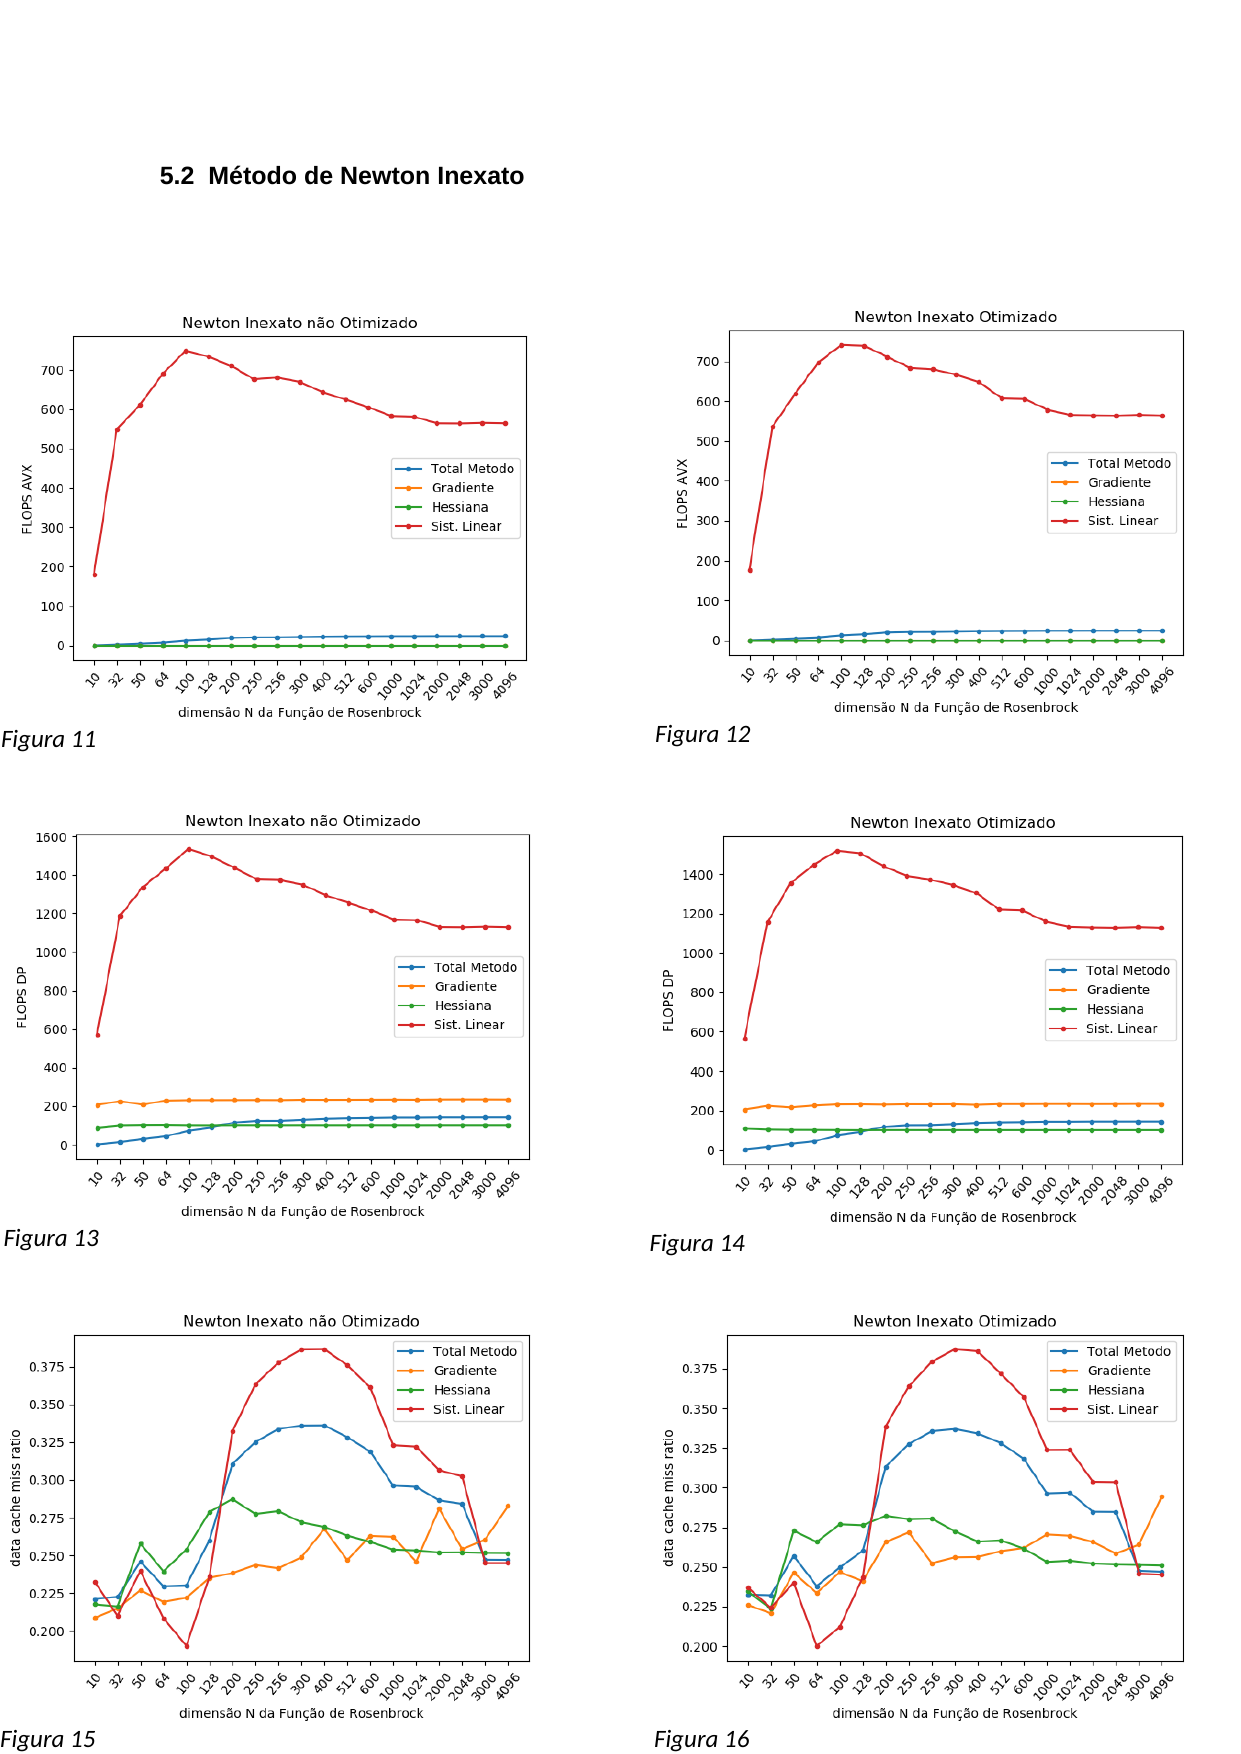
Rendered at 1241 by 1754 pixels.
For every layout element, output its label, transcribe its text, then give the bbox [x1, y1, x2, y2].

text Figura 11 [1, 721, 583, 753]
picture [0, 1281, 587, 1722]
picture [0, 283, 584, 721]
list 5.2 Método de Newton Inexato [118, 161, 1122, 190]
picture [653, 1281, 1240, 1722]
picture [649, 782, 1240, 1226]
text Figura 16 [654, 1722, 1240, 1754]
text Figura 13 [3, 1220, 587, 1252]
picture [655, 277, 1240, 716]
text Figura 15 [0, 1722, 586, 1754]
text Figura 12 [655, 716, 1240, 749]
text Figura 14 [649, 1226, 1240, 1258]
picture [3, 782, 587, 1220]
